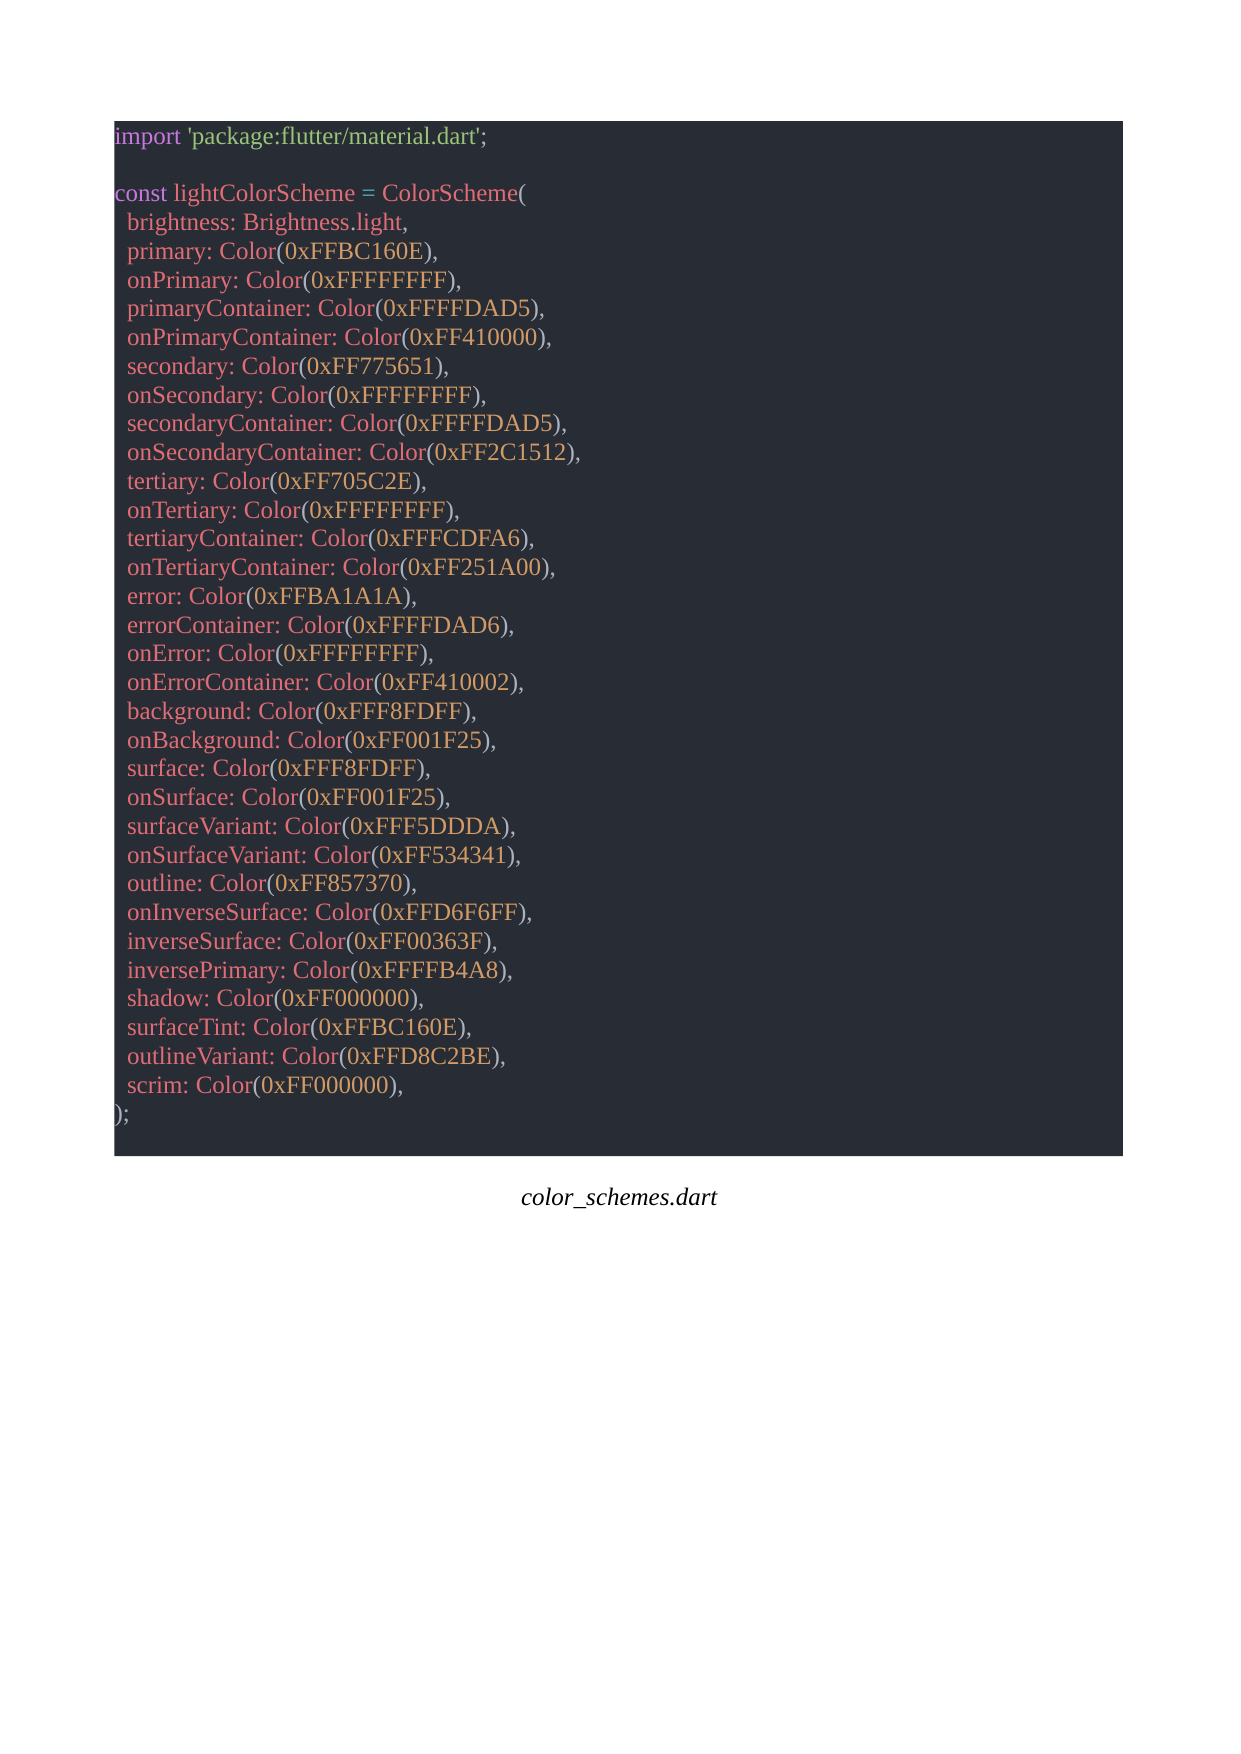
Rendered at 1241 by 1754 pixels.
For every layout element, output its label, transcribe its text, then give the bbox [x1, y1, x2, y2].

text color_schemes.dart [118, 1182, 1122, 1211]
